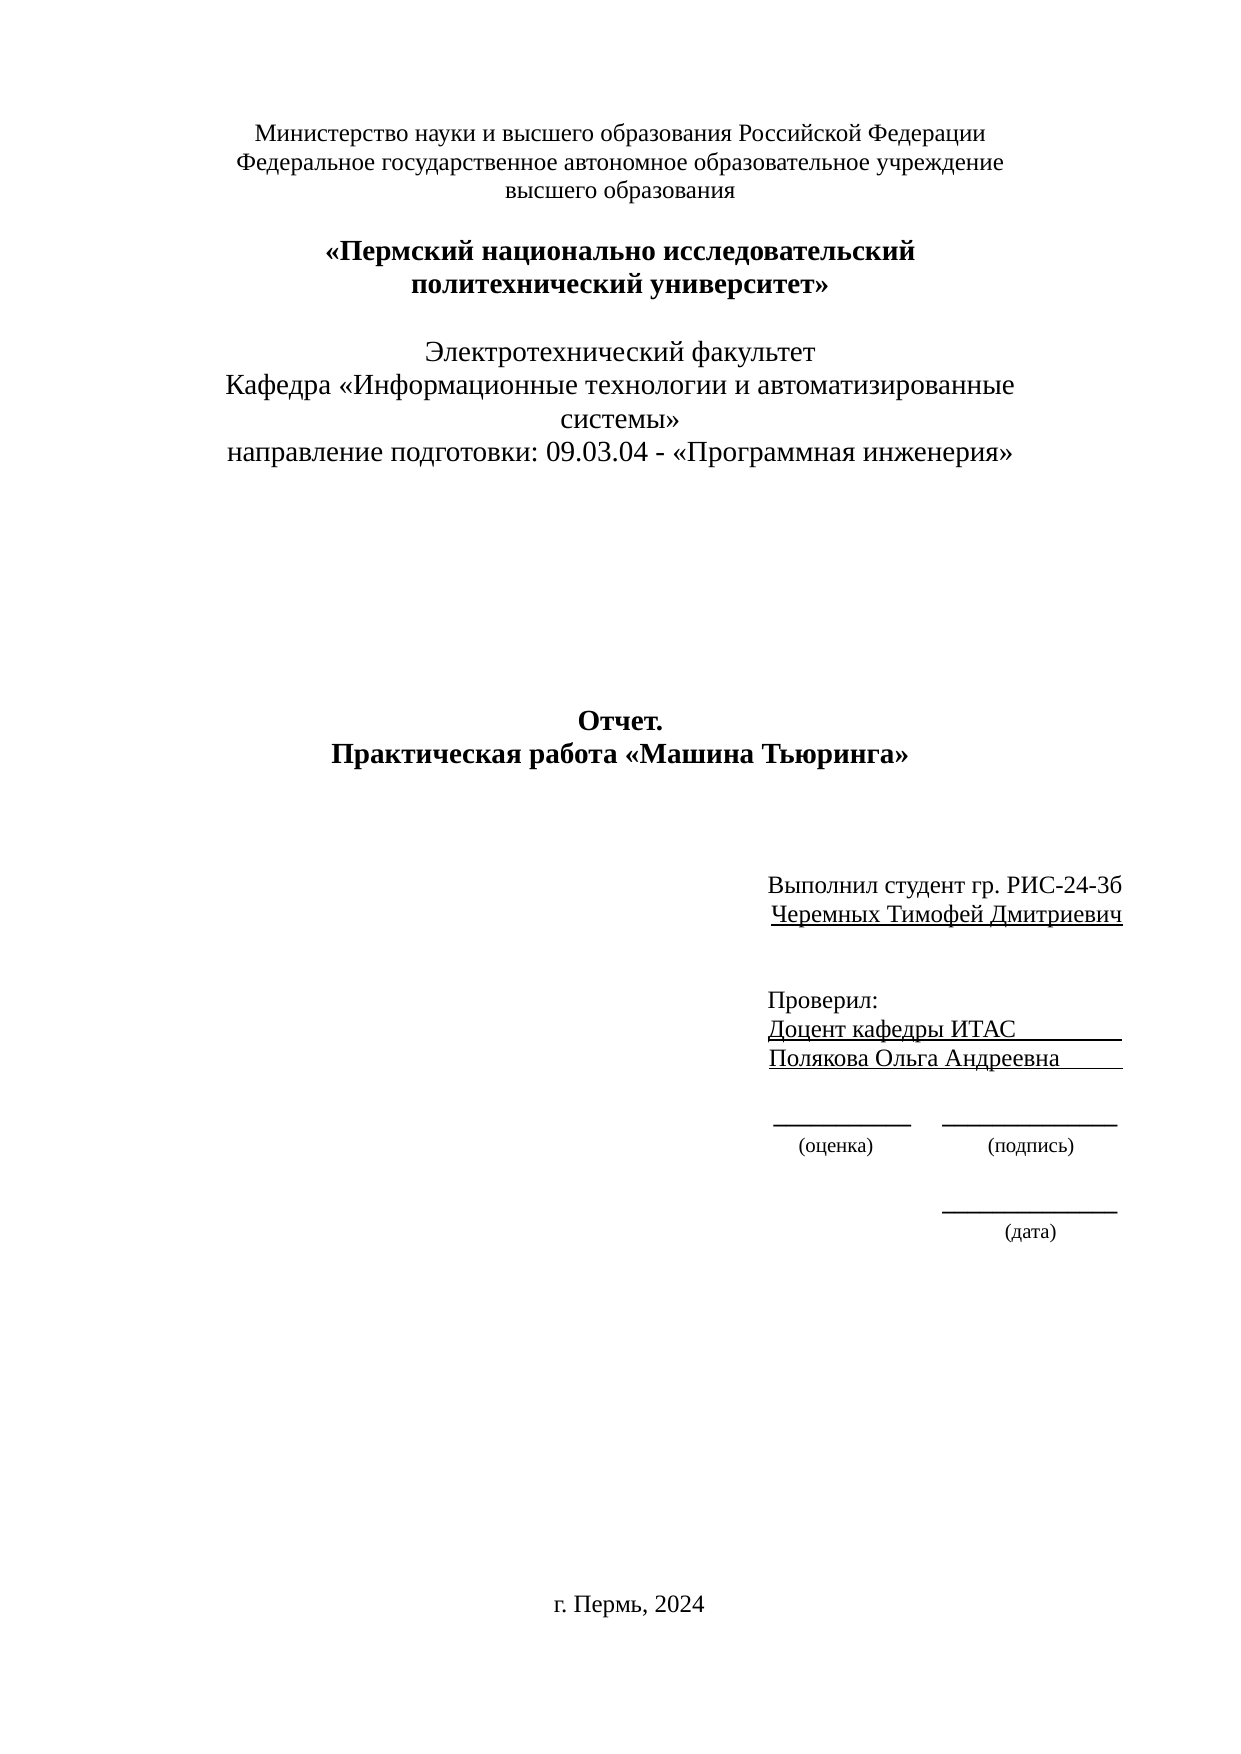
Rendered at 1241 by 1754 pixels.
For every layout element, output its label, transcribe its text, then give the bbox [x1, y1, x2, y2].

text политехнический университет» [177, 267, 1063, 300]
text «Пермский национально исследовательский [177, 233, 1063, 267]
text Полякова Ольга Андреевна [192, 1043, 1122, 1072]
text Проверил: [192, 985, 1122, 1014]
text ______________ [192, 1187, 1122, 1215]
text (дата) [192, 1215, 1122, 1244]
text Отчет. [177, 703, 1063, 736]
text Федеральное государственное автономное образовательное учреждение [177, 147, 1063, 176]
text Черемных Тимофей Дмитриевич [118, 899, 1122, 928]
text (оценка) (подпись) [192, 1129, 1122, 1158]
text Доцент кафедры ИТАС [192, 1014, 1122, 1043]
text Министерство науки и высшего образования Российской Федерации [177, 118, 1063, 147]
text Выполнил студент гр. РИС-24-3б [118, 870, 1122, 899]
text Кафедра «Информационные технологии и автоматизированные системы» [177, 367, 1063, 434]
text ___________ ______________ [192, 1100, 1122, 1129]
text г. Пермь, 2024 [195, 1589, 1063, 1618]
text Электротехнический факультет [177, 334, 1063, 367]
text направление подготовки: 09.03.04 - «Программная инженерия» [177, 434, 1063, 468]
text высшего образования [177, 176, 1063, 204]
text Практическая работа «Машина Тьюринга» [177, 736, 1063, 770]
